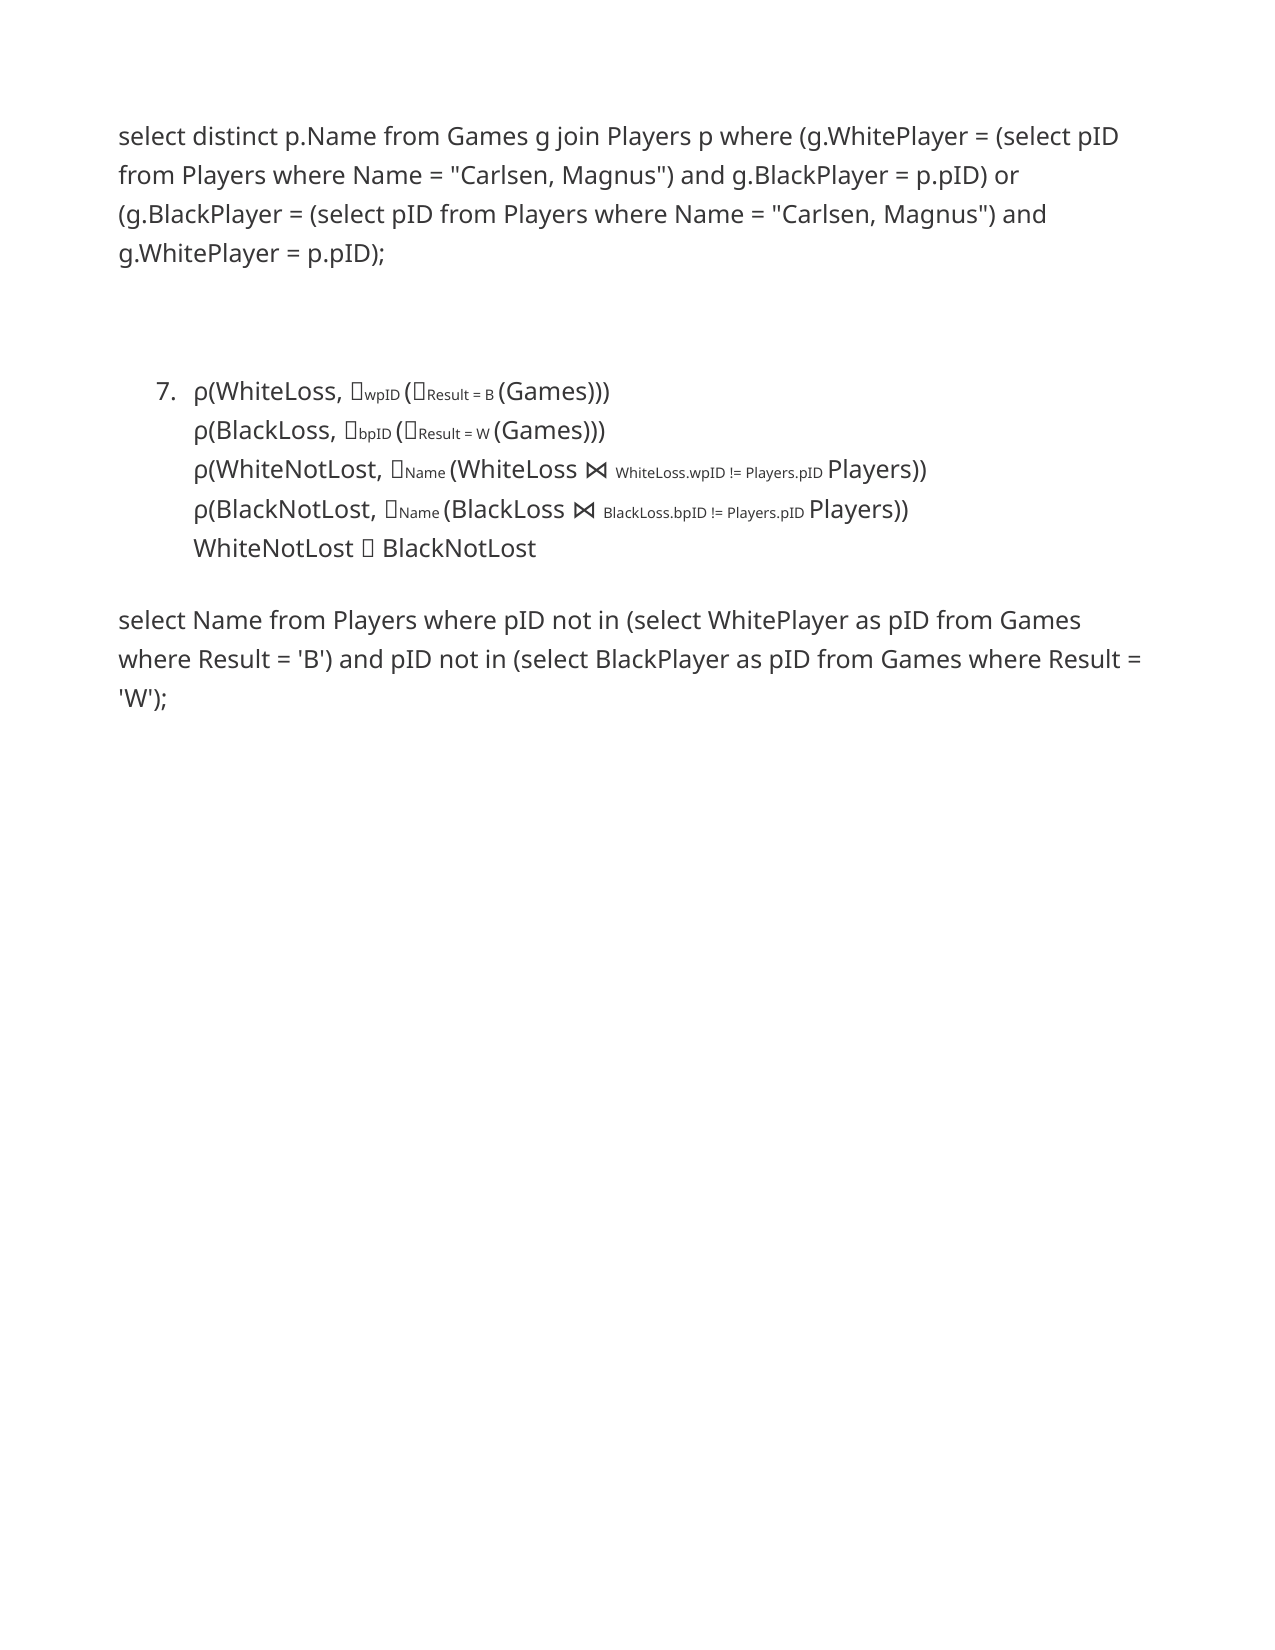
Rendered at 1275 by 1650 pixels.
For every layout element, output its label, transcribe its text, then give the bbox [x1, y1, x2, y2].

text select Name from Players where pID not in (select WhitePlayer as pID from Games where Result = 'B') and pID not in (select BlackPlayer as pID from Games where Result = 'W'); [118, 603, 1157, 715]
list WhiteNotLost  BlackNotLost [156, 531, 1157, 564]
list ρ(WhiteNotLost, Name (WhiteLoss ⋈ WhiteLoss.wpID != Players.pID Players)) [156, 452, 1157, 486]
list ρ(WhiteLoss, wpID (Result = B (Games))) [156, 374, 1157, 408]
text select distinct p.Name from Games g join Players p where (g.WhitePlayer = (select pID from Players where Name = "Carlsen, Magnus") and g.BlackPlayer = p.pID) or (g.BlackPlayer = (select pID from Players where Name = "Carlsen, Magnus") and g.WhitePlayer = p.pID); [118, 118, 1157, 270]
list ρ(BlackNotLost, Name (BlackLoss ⋈ BlackLoss.bpID != Players.pID Players)) [156, 491, 1157, 525]
list ρ(BlackLoss, bpID (Result = W (Games))) [156, 413, 1157, 447]
